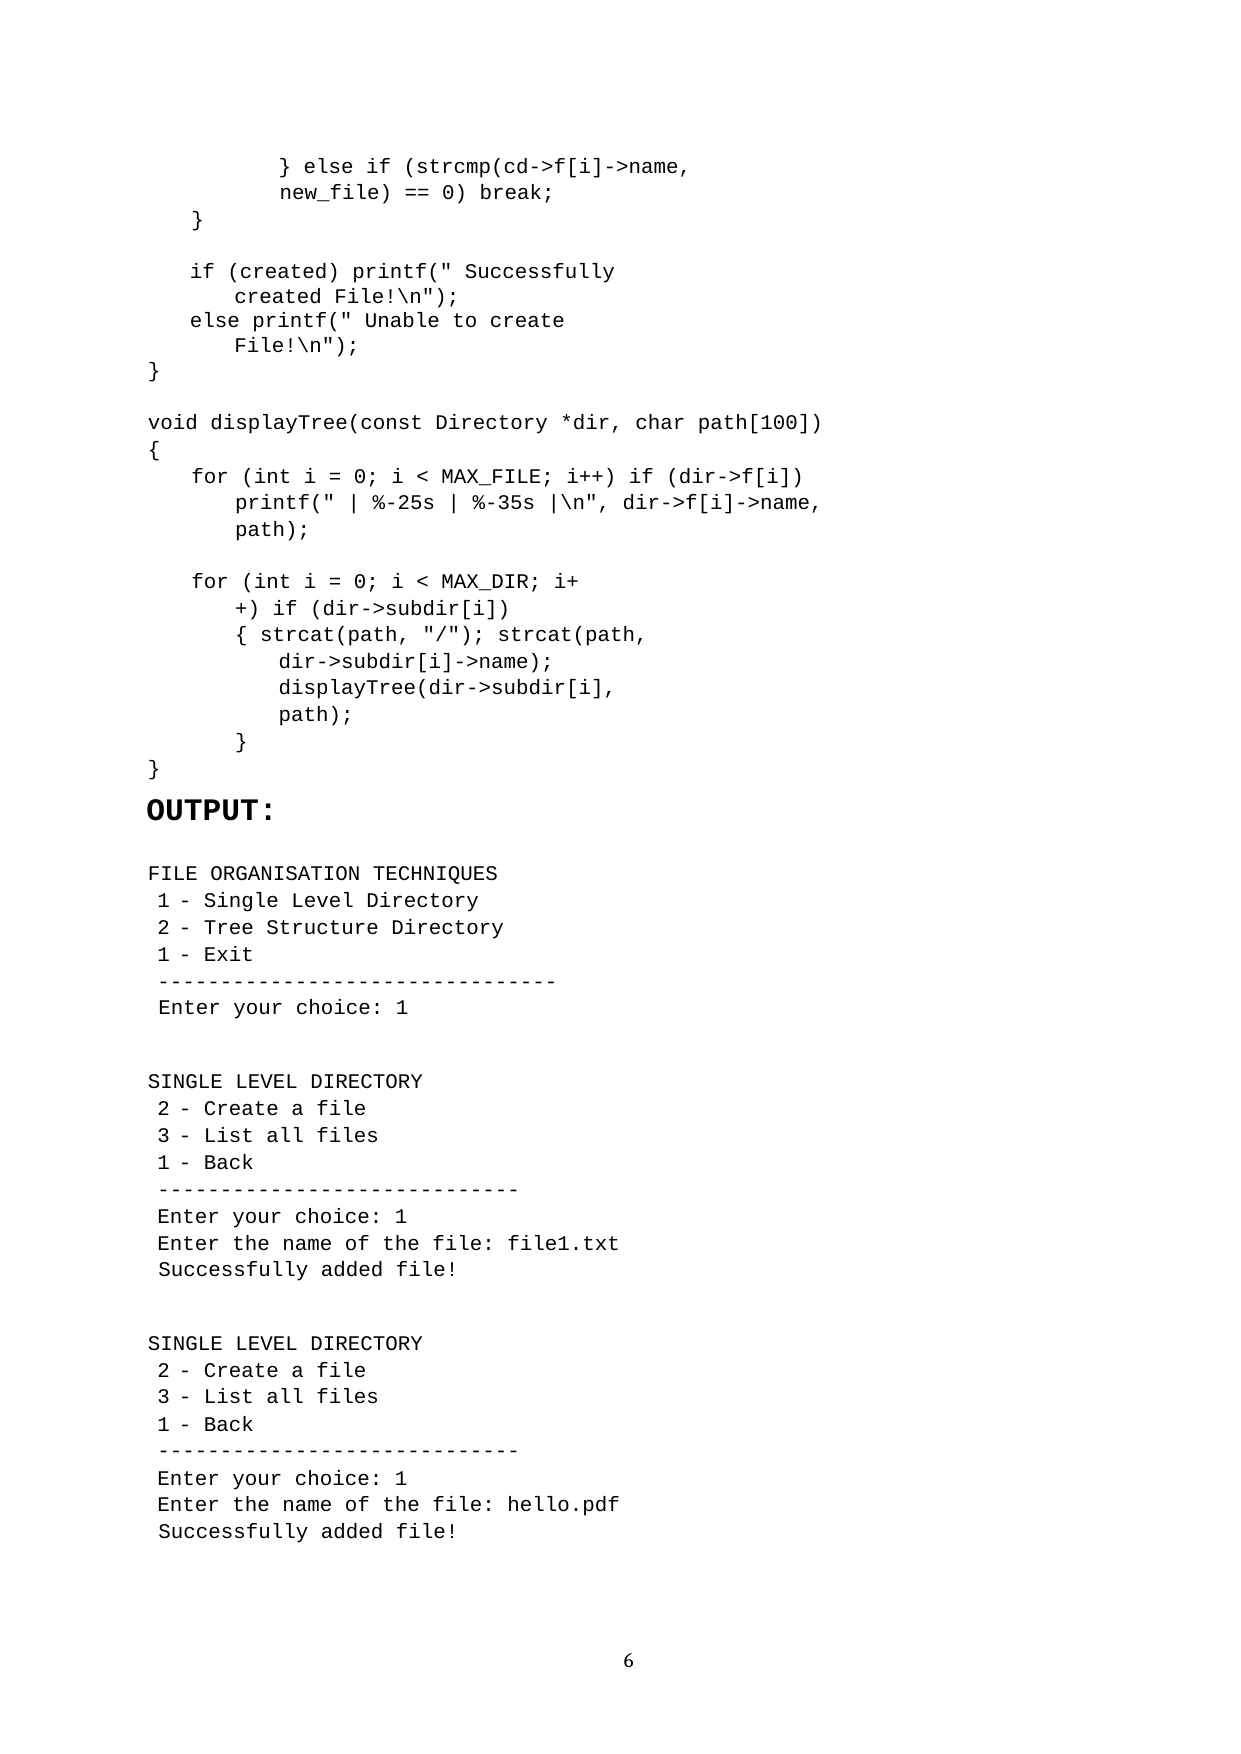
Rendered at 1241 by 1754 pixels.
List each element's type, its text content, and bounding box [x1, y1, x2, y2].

text void displayTree(const Directory *dir, char path[100]) [148, 412, 939, 436]
list - Create a file [157, 1359, 939, 1383]
text } [235, 731, 939, 754]
text Enter your choice: 1 [157, 1467, 939, 1491]
text } [148, 359, 939, 383]
text FILE ORGANISATION TECHNIQUES [148, 863, 939, 887]
text SINGLE LEVEL DIRECTORY [148, 1071, 939, 1094]
text } [148, 758, 939, 781]
text for (int i = 0; i < MAX_DIR; i++) if (dir->subdir[i]) [191, 571, 589, 621]
text Enter the name of the file: hello.pdf Successfully added file! [157, 1494, 709, 1544]
list - Exit [157, 944, 939, 968]
list - List all files [157, 1125, 939, 1148]
text SINGLE LEVEL DIRECTORY [148, 1333, 939, 1356]
text ----------------------------- [157, 1441, 939, 1464]
text { strcat(path, "/"); strcat(path, dir->subdir[i]->name); displayTree(dir->subdir[i], path); [235, 624, 676, 727]
list - Back [157, 1413, 939, 1437]
text Enter the name of the file: file1.txt Successfully added file! [157, 1233, 709, 1283]
text OUTPUT: [146, 794, 1186, 829]
list - Create a file [157, 1098, 939, 1121]
text } else if (strcmp(cd->f[i]->name, new_file) == 0) break; [278, 156, 807, 206]
list - Single Level Directory [157, 890, 939, 914]
text } [191, 209, 939, 233]
text --------------------------------Enter your choice: 1 [157, 971, 589, 1021]
list - Back [157, 1152, 939, 1175]
text for (int i = 0; i < MAX_FILE; i++) if (dir->f[i]) printf(" | %-25s | %-35s |\n", dir->f[i]->name, path); [191, 466, 883, 542]
text if (created) printf(" Successfully created File!\n"); [189, 261, 687, 309]
text Enter your choice: 1 [157, 1206, 939, 1229]
list - Tree Structure Directory [157, 917, 939, 941]
text ----------------------------- [157, 1179, 939, 1202]
list - List all files [157, 1387, 939, 1410]
text { [148, 439, 939, 462]
text else printf(" Unable to create File!\n"); [189, 311, 643, 358]
